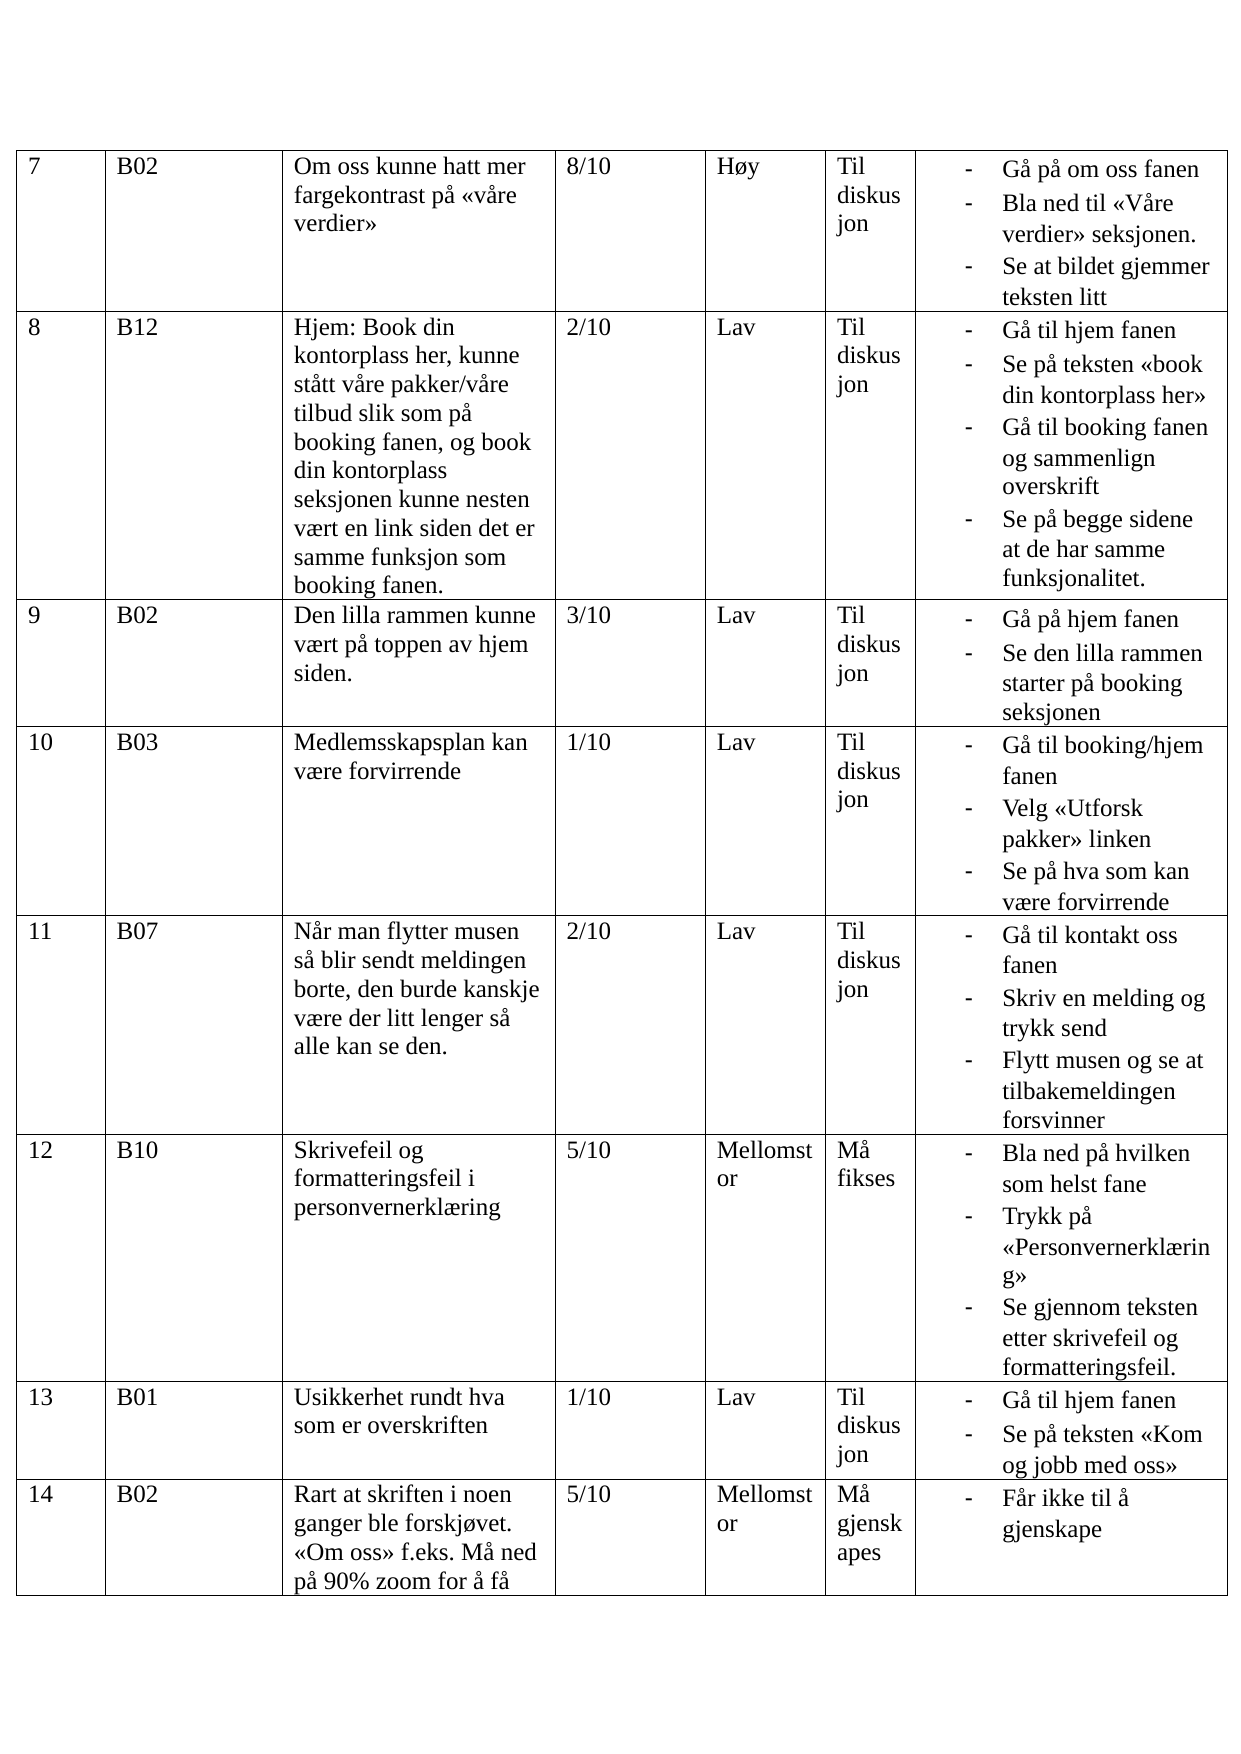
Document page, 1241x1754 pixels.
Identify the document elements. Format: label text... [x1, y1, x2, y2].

table_cell Medlemsskapsplan kan være forvirrende [283, 727, 555, 915]
table_cell Til diskusjon [826, 916, 915, 1134]
table_cell Når man flytter musen så blir sendt meldingen borte, den burde kanskje være der litt lenger så alle kan se den. [283, 916, 555, 1134]
table_cell B01 [106, 1382, 282, 1478]
table_cell 8 [17, 312, 105, 599]
table_cell 3/10 [556, 600, 705, 726]
table_cell Får ikke til å gjenskape [916, 1480, 1227, 1594]
table_cell Den lilla rammen kunne vært på toppen av hjem siden. [283, 600, 555, 726]
table_cell Hjem: Book din kontorplass her, kunne stått våre pakker/våre tilbud slik som på booking fanen, og book din kontorplass seksjonen kunne nesten vært en link siden det er samme funksjon som booking fanen. [283, 312, 555, 599]
table_cell Skrivefeil og formatteringsfeil i personvernerklæring [283, 1135, 555, 1381]
table_cell Til diskusjon [826, 1382, 915, 1478]
table_cell Til diskusjon [826, 312, 915, 599]
table_cell Mellomstor [706, 1135, 825, 1381]
table_cell Om oss kunne hatt mer fargekontrast på «våre verdier» [283, 151, 555, 311]
table_cell Lav [706, 312, 825, 599]
table_cell B03 [106, 727, 282, 915]
table_cell 10 [17, 727, 105, 915]
table_cell Gå på om oss fanen Bla ned til «Våre verdier» seksjonen. Se at bildet gjemmer teksten litt [916, 151, 1227, 311]
table_cell Lav [706, 1382, 825, 1478]
table_cell B02 [106, 151, 282, 311]
table_cell 11 [17, 916, 105, 1134]
table_cell 12 [17, 1135, 105, 1381]
table_cell Gå til hjem fanen Se på teksten «book din kontorplass her» Gå til booking fanen og sammenlign overskrift Se på begge sidene at de har samme funksjonalitet. [916, 312, 1227, 599]
table_cell Gå til kontakt oss fanen Skriv en melding og trykk send Flytt musen og se at tilbakemeldingen forsvinner [916, 916, 1227, 1134]
table_cell 7 [17, 151, 105, 311]
table_cell B10 [106, 1135, 282, 1381]
table_cell Rart at skriften i noen ganger ble forskjøvet. «Om oss» f.eks. Må ned på 90% zoom for å få [283, 1480, 555, 1594]
table_cell 13 [17, 1382, 105, 1478]
table_cell 14 [17, 1480, 105, 1594]
table_cell Mellomstor [706, 1480, 825, 1594]
table_cell Gå på hjem fanen Se den lilla rammen starter på booking seksjonen [916, 600, 1227, 726]
table_cell 5/10 [556, 1135, 705, 1381]
table_cell Lav [706, 916, 825, 1134]
table_cell 9 [17, 600, 105, 726]
table_cell Usikkerhet rundt hva som er overskriften [283, 1382, 555, 1478]
table_cell Må gjenskapes [826, 1480, 915, 1594]
table_cell B07 [106, 916, 282, 1134]
table_cell 5/10 [556, 1480, 705, 1594]
table_cell Til diskusjon [826, 151, 915, 311]
table_cell Gå til hjem fanen Se på teksten «Kom og jobb med oss» [916, 1382, 1227, 1478]
table_cell Gå til booking/hjem fanen Velg «Utforsk pakker» linken Se på hva som kan være forvirrende [916, 727, 1227, 915]
table_cell 1/10 [556, 727, 705, 915]
table_cell Bla ned på hvilken som helst fane Trykk på «Personvernerklæring» Se gjennom teksten etter skrivefeil og formatteringsfeil. [916, 1135, 1227, 1381]
table_cell Til diskusjon [826, 600, 915, 726]
table_cell 8/10 [556, 151, 705, 311]
table_cell B12 [106, 312, 282, 599]
table_cell 2/10 [556, 916, 705, 1134]
table_cell 2/10 [556, 312, 705, 599]
table_cell 1/10 [556, 1382, 705, 1478]
table_cell B02 [106, 600, 282, 726]
table_cell Til diskusjon [826, 727, 915, 915]
table_cell Lav [706, 727, 825, 915]
table_cell Må fikses [826, 1135, 915, 1381]
table_cell Lav [706, 600, 825, 726]
table_cell Høy [706, 151, 825, 311]
table_cell B02 [106, 1480, 282, 1594]
